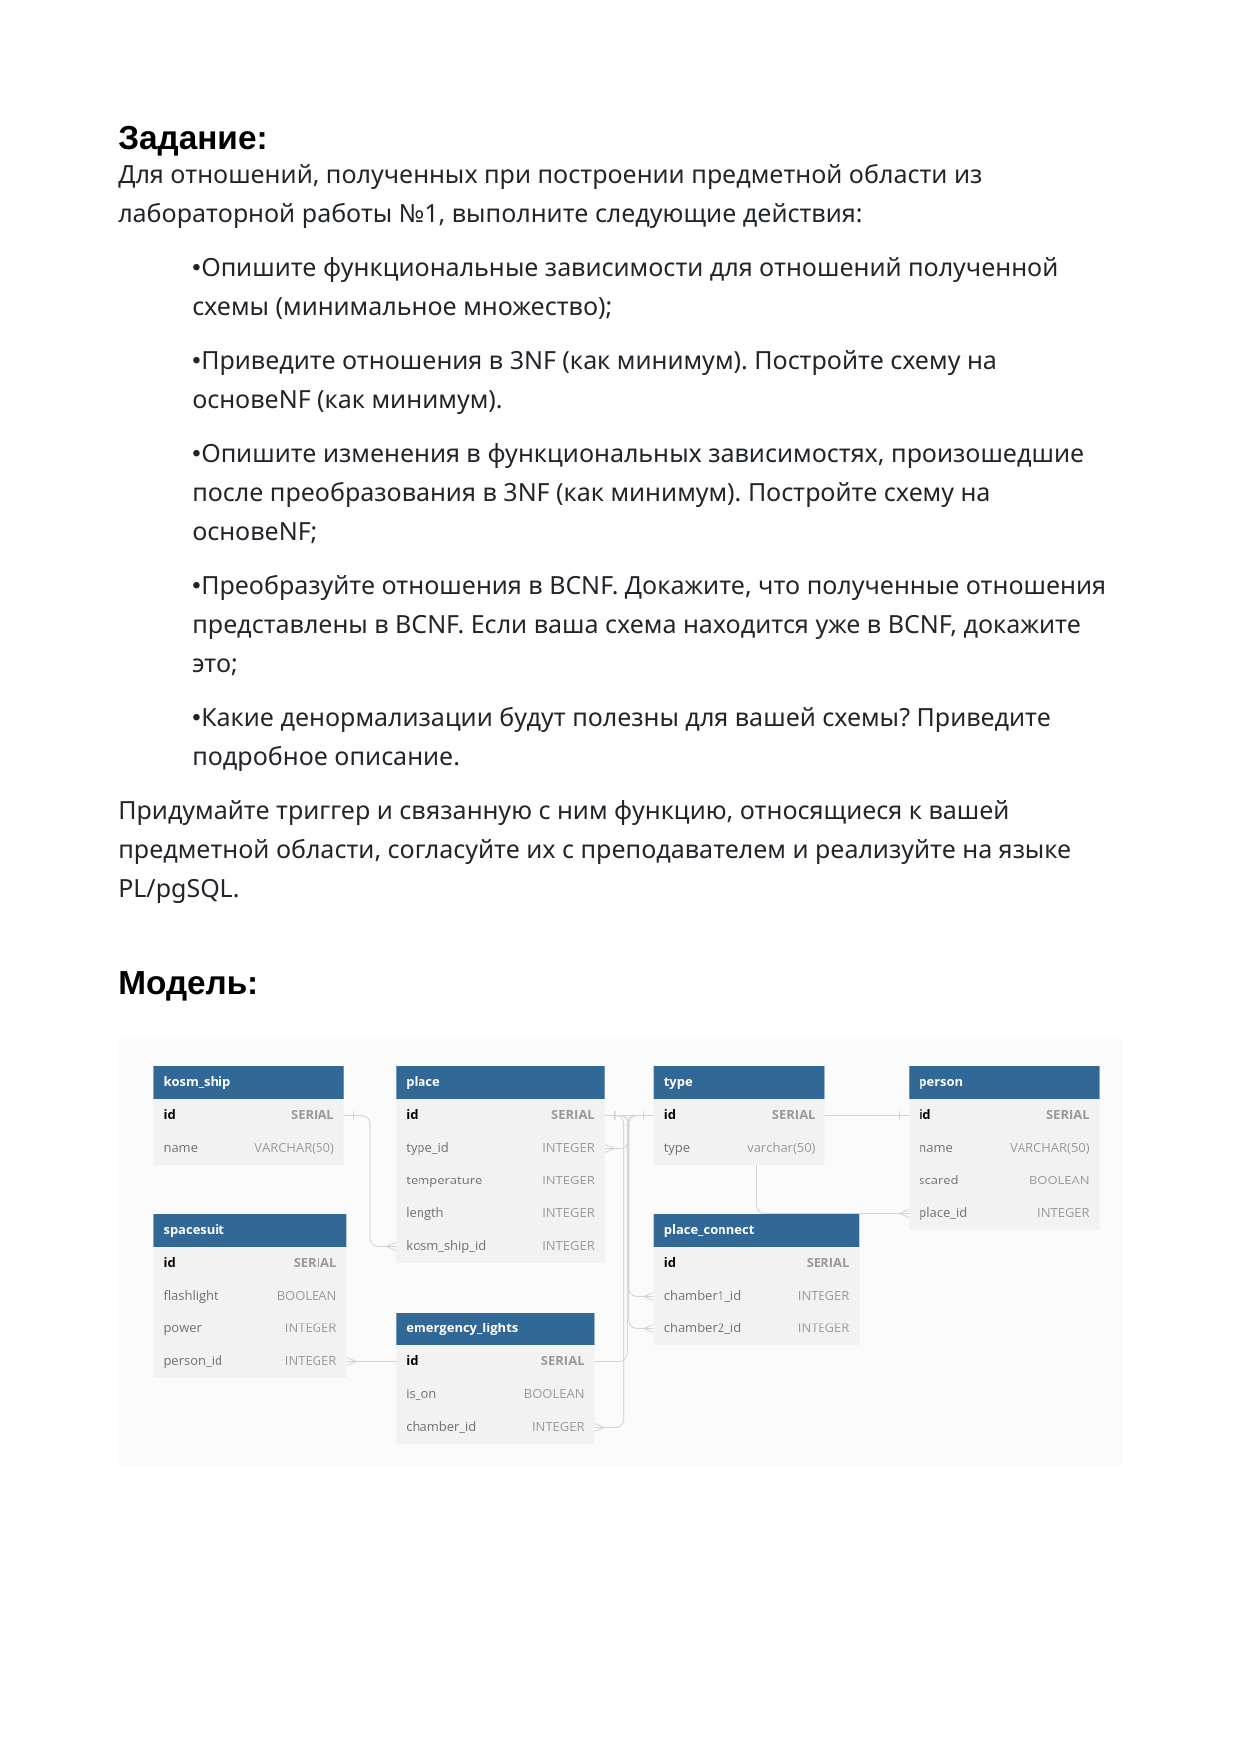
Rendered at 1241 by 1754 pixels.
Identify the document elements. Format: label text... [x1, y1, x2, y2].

picture [118, 1039, 1123, 1466]
list Опишите функциональные зависимости для отношений полученной схемы (минимальное множество); [118, 249, 1122, 323]
text Для отношений, полученных при построении предметной области из лабораторной работы №1, выполните следующие действия: [118, 157, 1122, 230]
list Приведите отношения в 3NF (как минимум). Постройте схему на основеNF (как минимум). [118, 342, 1122, 416]
text Придумайте триггер и связанную с ним функцию, относящиеся к вашей предметной области, согласуйте их с преподавателем и реализуйте на языке PL/pgSQL. [118, 792, 1122, 905]
text Модель: [118, 963, 1122, 1001]
text Задание: [118, 118, 1122, 157]
list Опишите изменения в функциональных зависимостях, произошедшие после преобразования в 3NF (как минимум). Постройте схему на основеNF; [118, 435, 1122, 548]
list Преобразуйте отношения в BCNF. Докажите, что полученные отношения представлены в BCNF. Если ваша схема находится уже в BCNF, докажите это; [118, 567, 1122, 680]
list Какие денормализации будут полезны для вашей схемы? Приведите подробное описание. [118, 699, 1122, 773]
